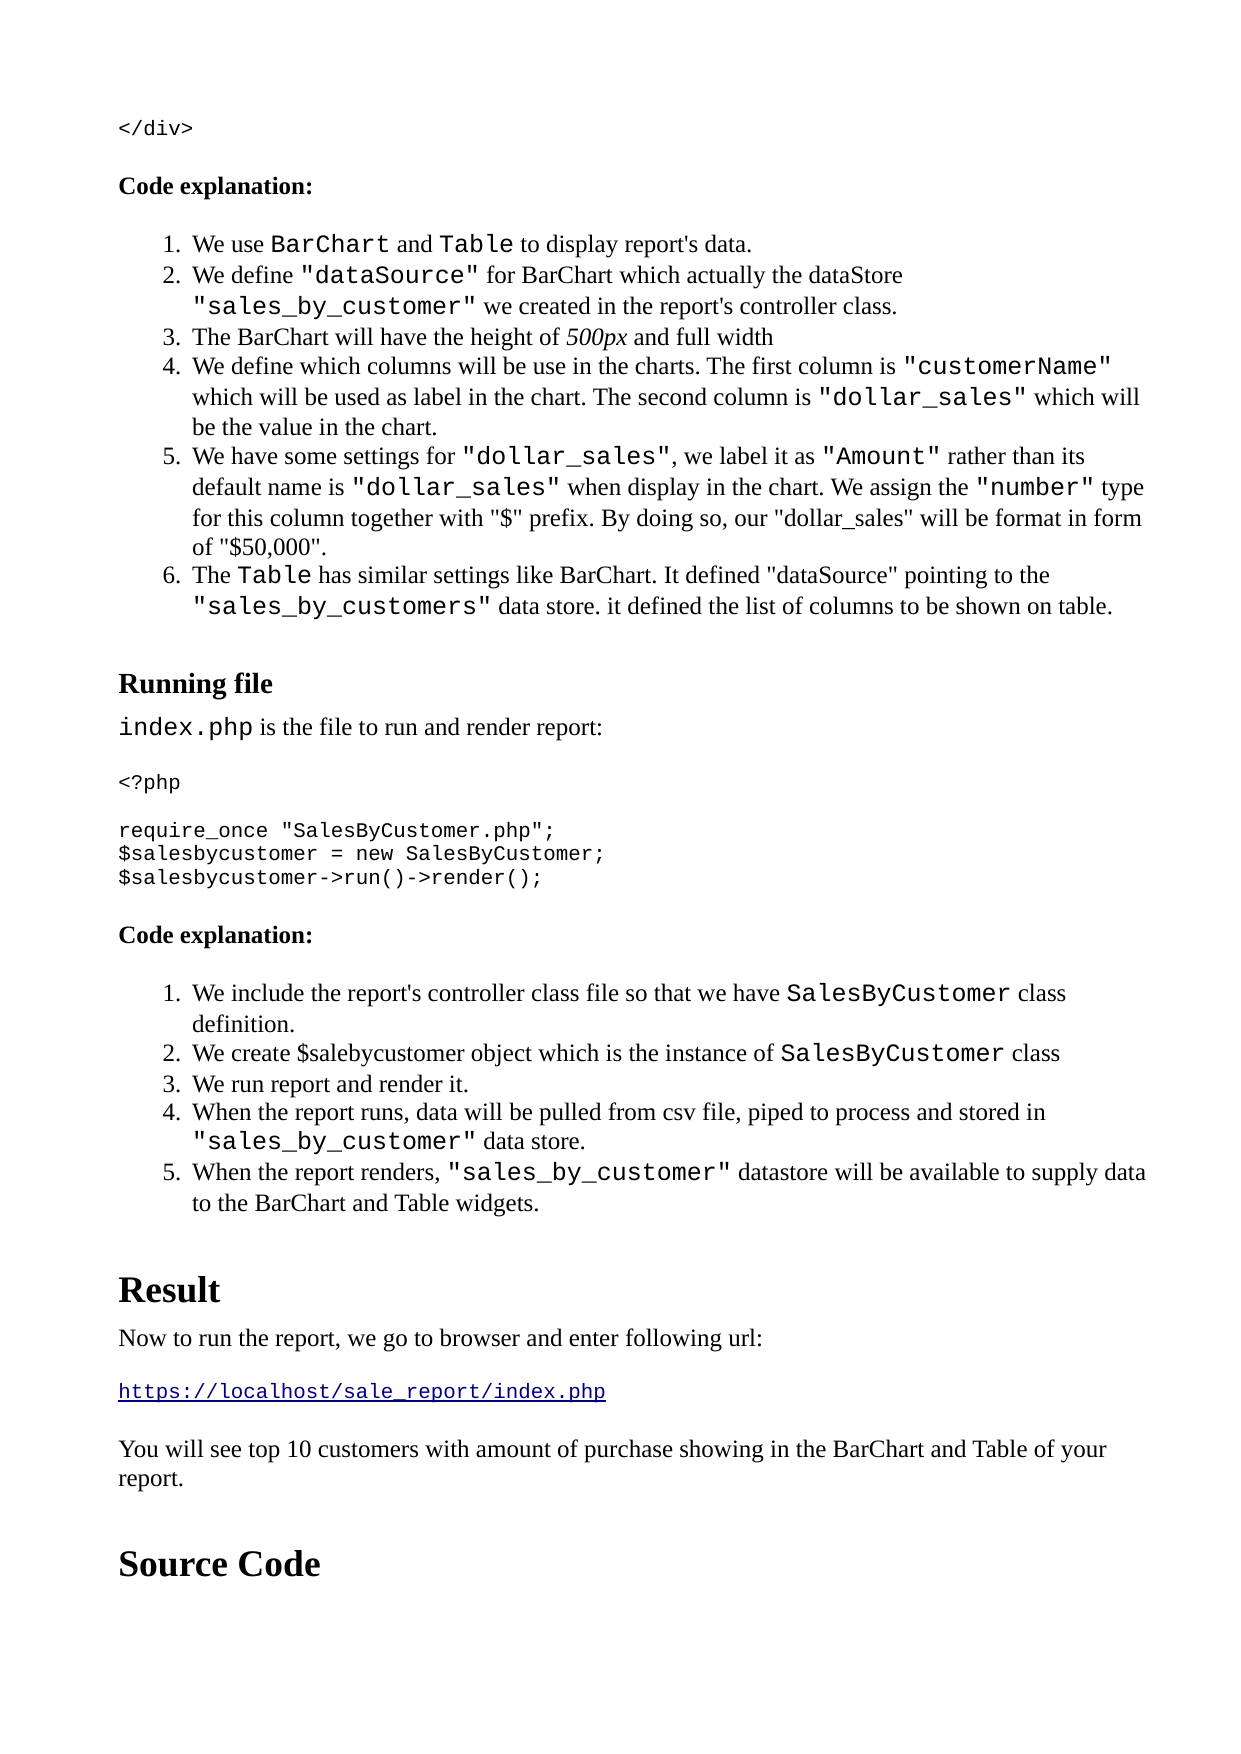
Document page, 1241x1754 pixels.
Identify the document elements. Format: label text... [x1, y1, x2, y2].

table_header </div> Code explanation: We use BarChart and Table to display report's data. We define "dataSource" for BarChart which actually the dataStore "sales_by_customer" we created in the report's controller class. The BarChart will have the height of 500px and full width We define which columns will be use in the charts. The first column is "customerName" which will be used as label in the chart. The second column is "dollar_sales" which will be the value in the chart. We have some settings for "dollar_sales", we label it as "Amount" rather than its default name is "dollar_sales" when display in the chart. We assign the "number" type for this column together with "$" prefix. By doing so, our "dollar_sales" will be format in form of "$50,000". The Table has similar settings like BarChart. It defined "dataSource" pointing to the "sales_by_customers" data store. it defined the list of columns to be shown on table. Running file index.php is the file to run and render report: <?php require_once "SalesByCustomer.php"; $salesbycustomer = new SalesByCustomer; $salesbycustomer->run()->render(); Code explanation: We include the report's controller class file so that we have SalesByCustomer class definition. We create $salebycustomer object which is the instance of SalesByCustomer class We run report and render it. When the report runs, data will be pulled from csv file, piped to process and stored in "sales_by_customer" data store. When the report renders, "sales_by_customer" datastore will be available to supply data to the BarChart and Table widgets. Result Now to run the report, we go to browser and enter following url: https://localhost/sale_report/index.php You will see top 10 customers with amount of purchase showing in the BarChart and Table of your report. Source Code [118, 118, 1160, 1597]
